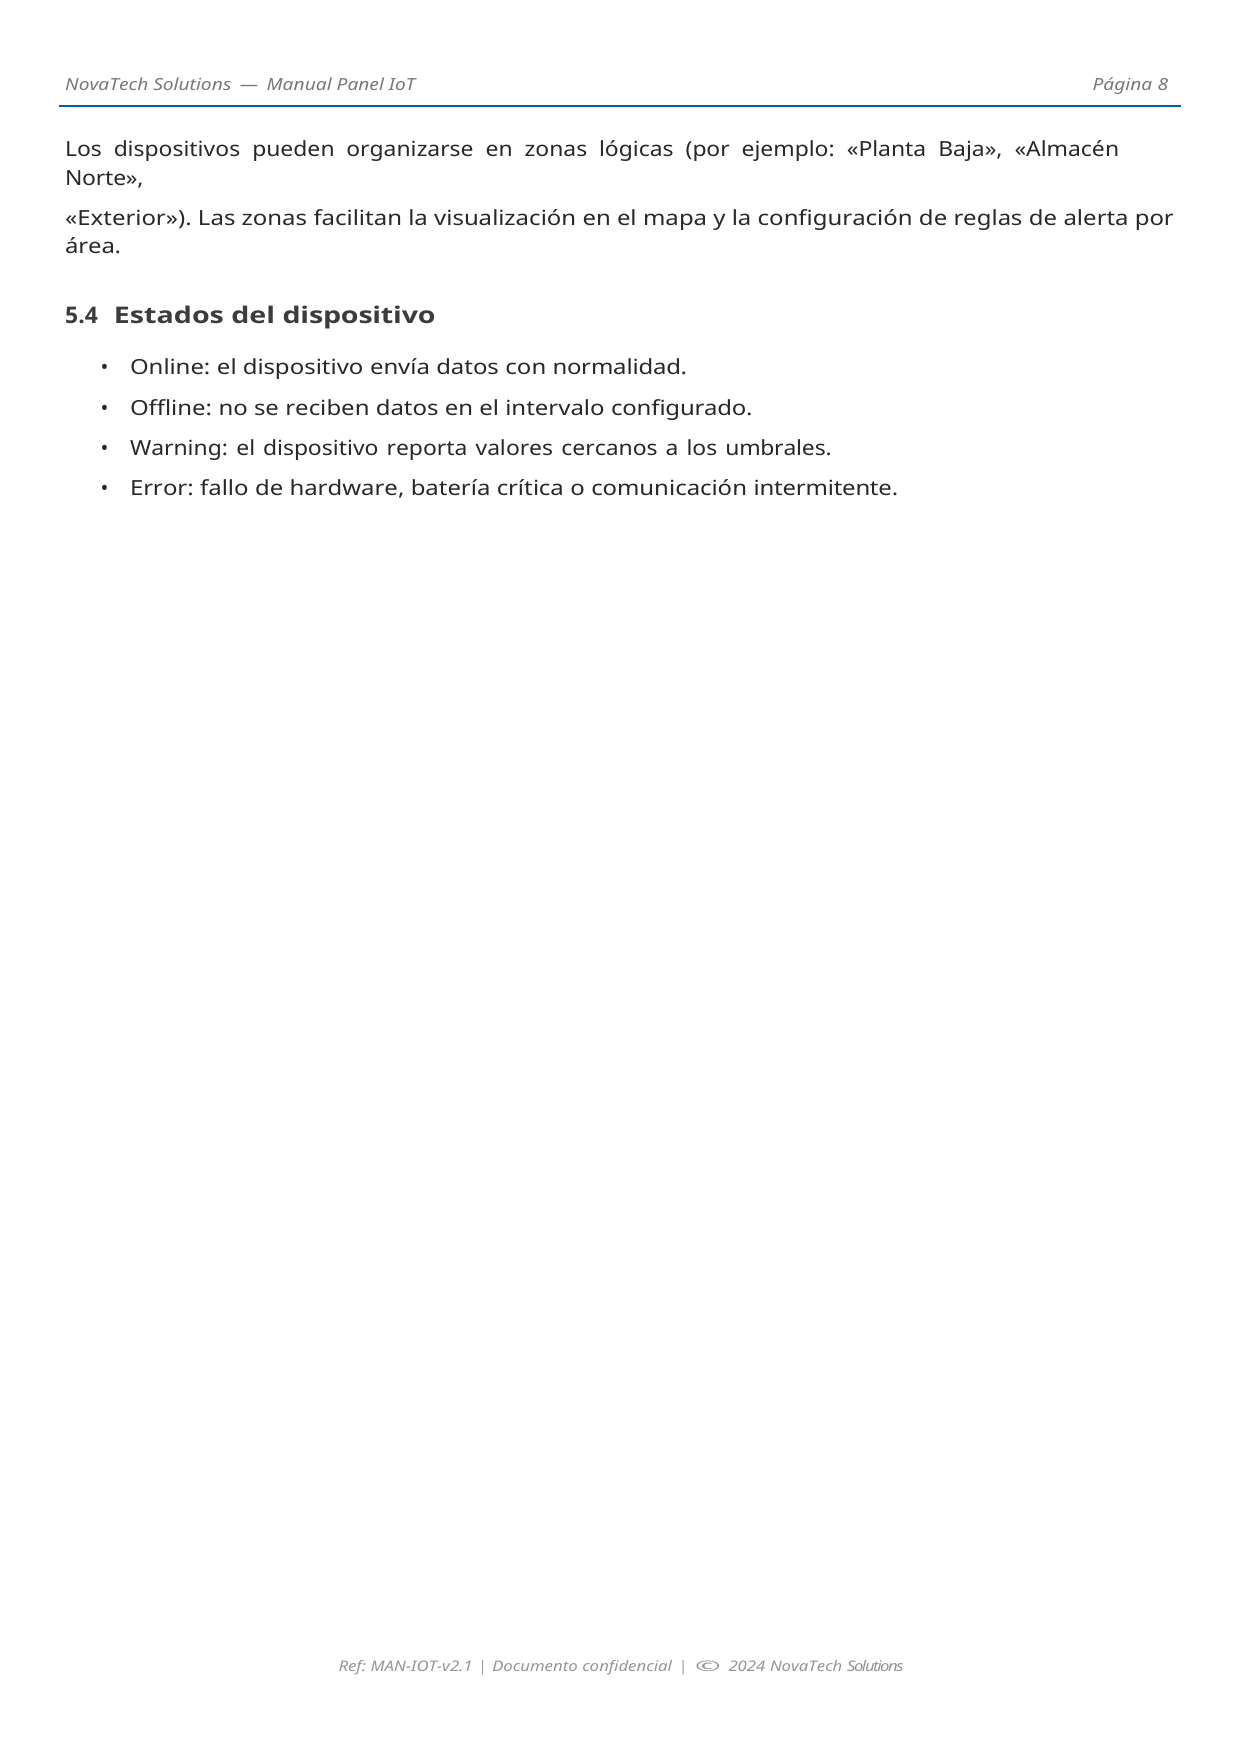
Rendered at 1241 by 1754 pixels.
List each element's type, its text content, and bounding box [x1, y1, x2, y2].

subtitle Estados del dispositivo [65, 299, 1181, 330]
list Warning: el dispositivo reporta valores cercanos a los umbrales. [100, 433, 1181, 461]
list Offline: no se reciben datos en el intervalo configurado. [100, 393, 1181, 421]
text «Exterior»). Las zonas facilitan la visualización en el mapa y la configuración de reglas de alerta por área. [65, 203, 1181, 260]
list Online: el dispositivo envía datos con normalidad. [100, 352, 1181, 381]
list Error: fallo de hardware, batería crítica o comunicación intermitente. [100, 473, 1181, 502]
text Los dispositivos pueden organizarse en zonas lógicas (por ejemplo: «Planta Baja», «Almacén Norte», [65, 134, 1181, 191]
